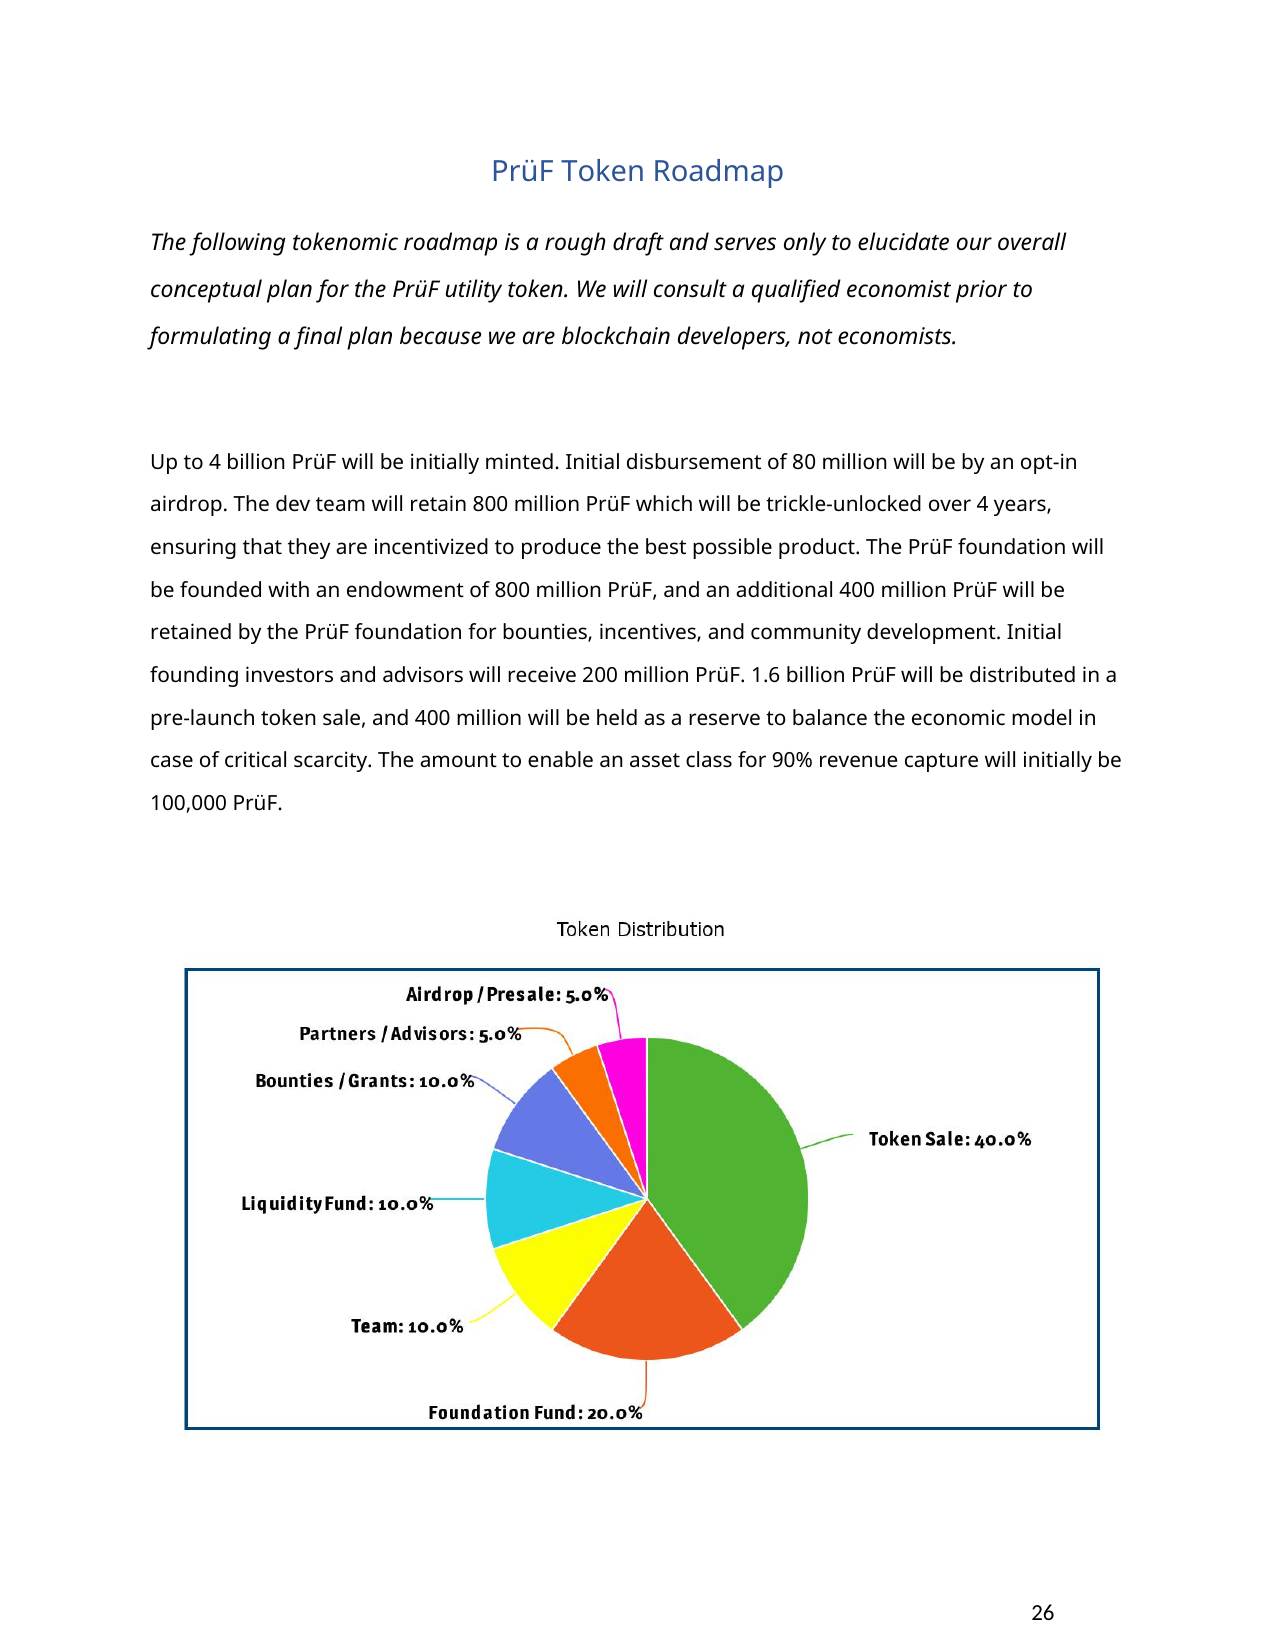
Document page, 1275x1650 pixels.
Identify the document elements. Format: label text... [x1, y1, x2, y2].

text Up to 4 billion PrüF will be initially minted. Initial disbursement of 80 million will be by an opt-in airdrop. The dev team will retain 800 million PrüF which will be trickle-unlocked over 4 years, ensuring that they are incentivized to produce the best possible product. The PrüF foundation will be founded with an endowment of 800 million PrüF, and an additional 400 million PrüF will be retained by the PrüF foundation for bounties, incentives, and community development. Initial founding investors and advisors will receive 200 million PrüF. 1.6 billion PrüF will be distributed in a pre-launch token sale, and 400 million will be held as a reserve to balance the economic model in case of critical scarcity. The amount to enable an asset class for 90% revenue capture will initially be 100,000 PrüF. [150, 447, 1125, 816]
text The following tokenomic roadmap is a rough draft and serves only to elucidate our overall conceptual plan for the PrüF utility token. We will consult a qualified economist prior to formulating a final plan because we are blockchain developers, not economists. [150, 226, 1125, 351]
picture [171, 906, 1104, 1441]
text PrüF Token Roadmap [150, 150, 1125, 190]
